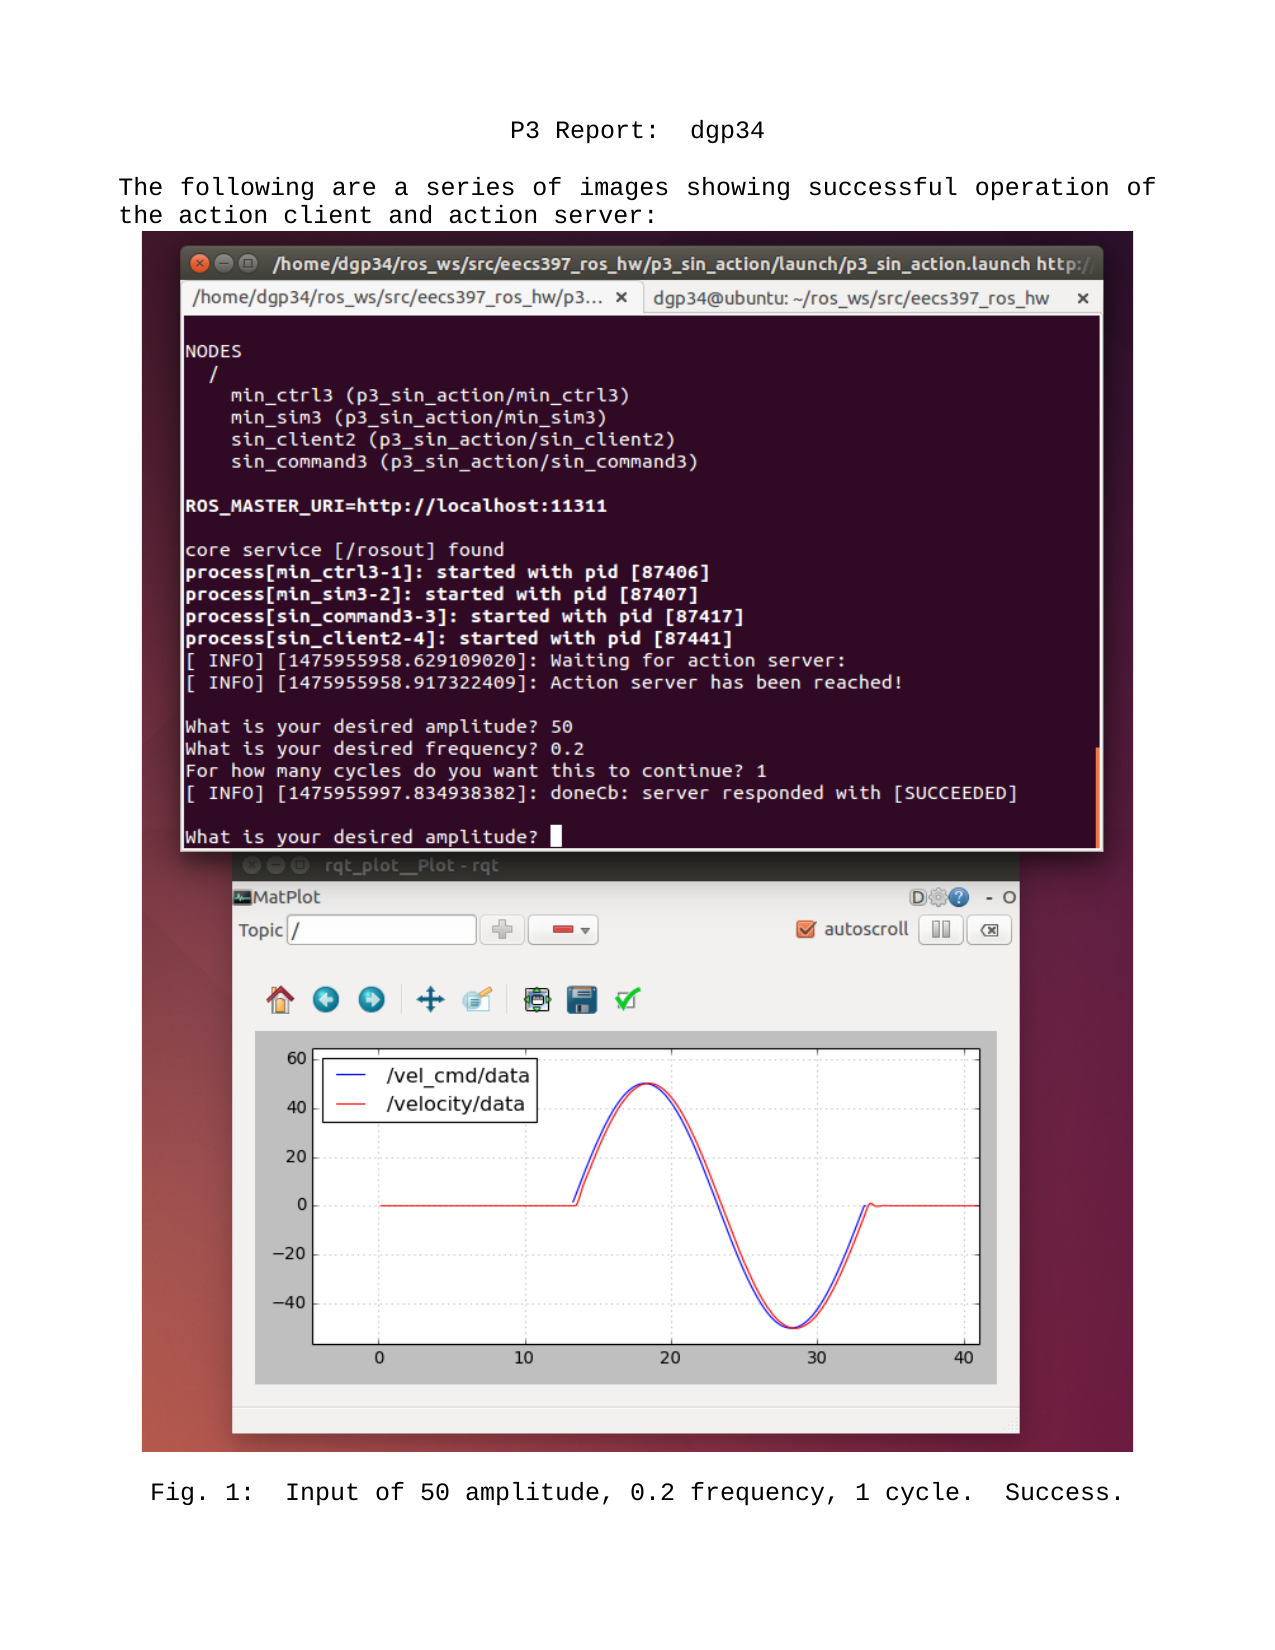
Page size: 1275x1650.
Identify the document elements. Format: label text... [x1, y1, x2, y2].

text P3 Report: dgp34 [118, 118, 1157, 146]
picture [141, 231, 1134, 1452]
text The following are a series of images showing successful operation of the action client and action server: [118, 175, 1157, 231]
text Fig. 1: Input of 50 amplitude, 0.2 frequency, 1 cycle. Success. [118, 1479, 1157, 1508]
